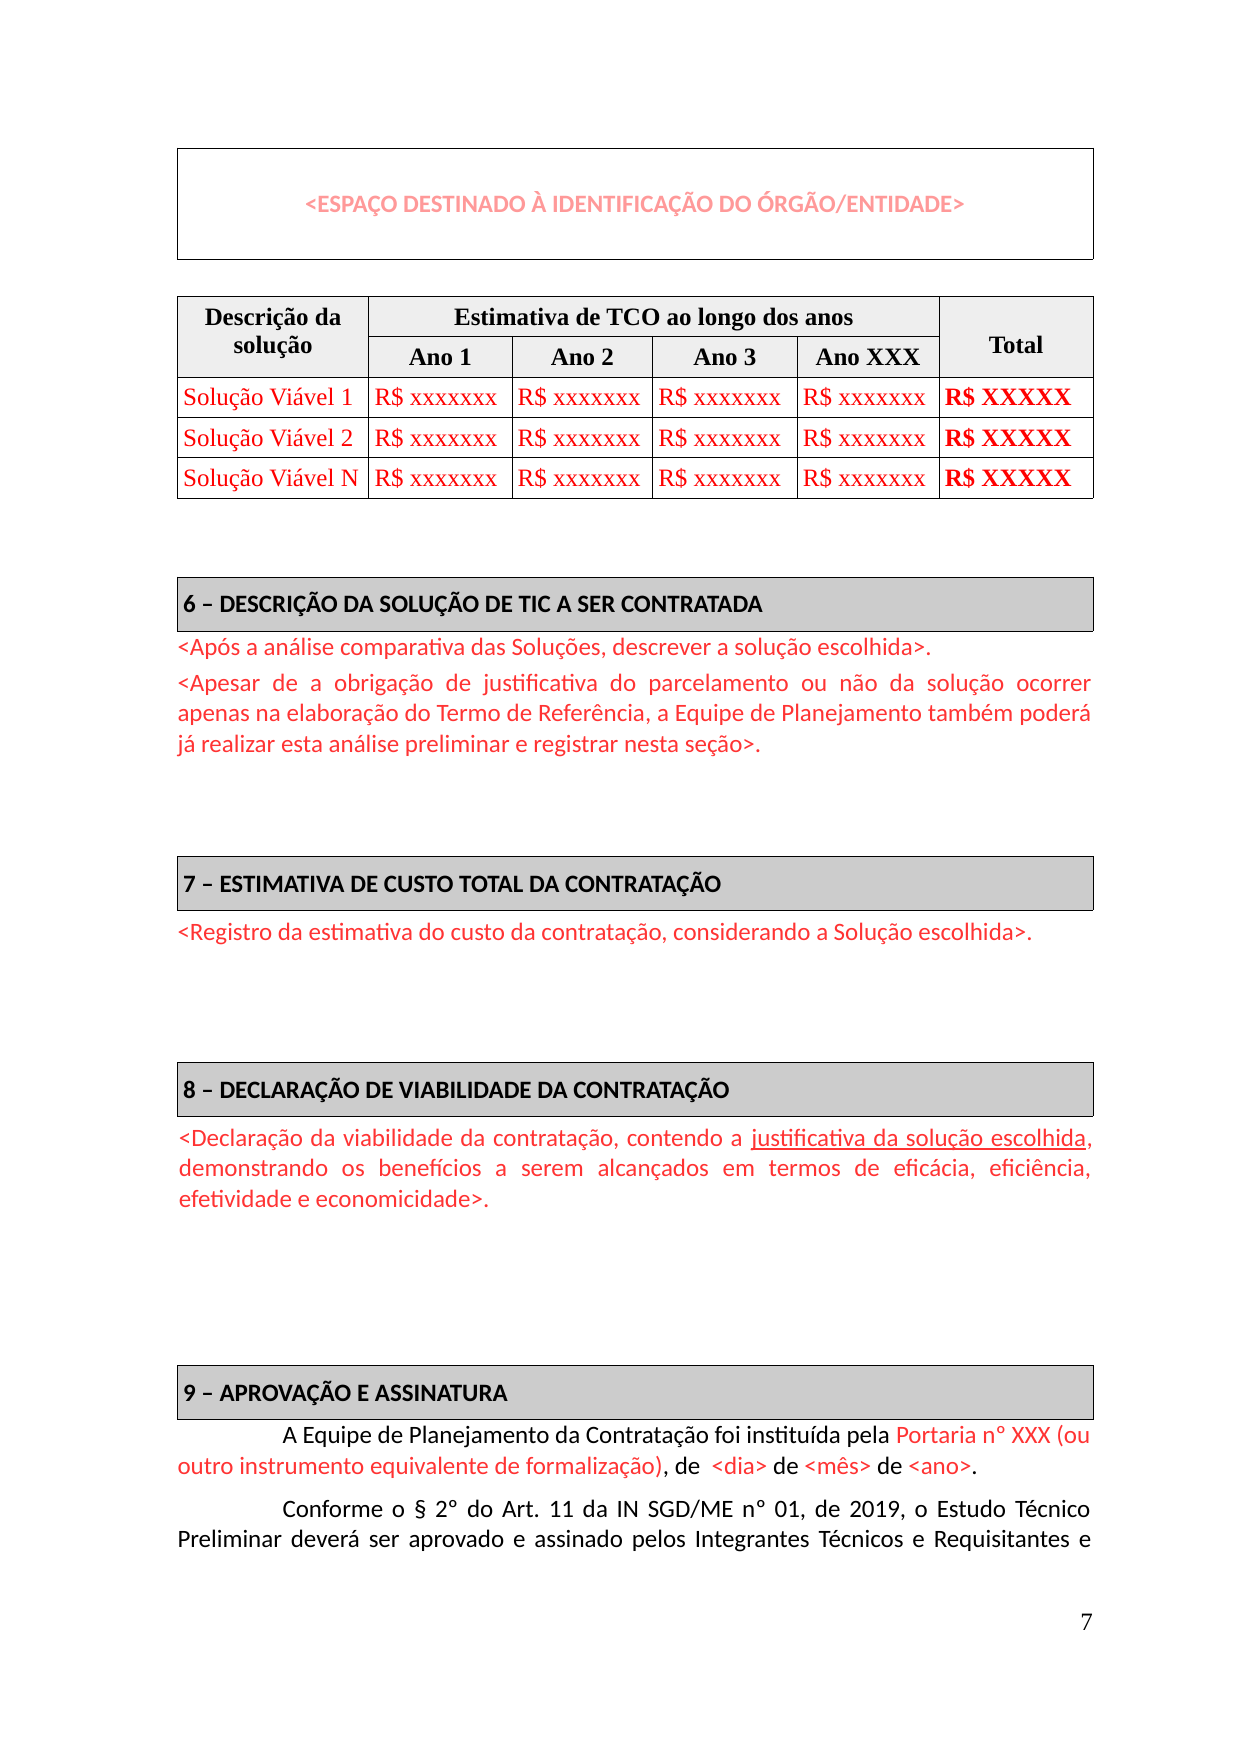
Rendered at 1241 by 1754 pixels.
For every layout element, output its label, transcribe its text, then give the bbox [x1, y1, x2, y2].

table_cell Solução Viável 2 [178, 418, 368, 457]
table_header Estimativa de TCO ao longo dos anos [369, 297, 939, 336]
table_cell Ano 2 [513, 337, 652, 377]
table_cell R$ XXXXX [940, 458, 1093, 498]
table_header 6 – DESCRIÇÃO DA SOLUÇÃO DE TIC A SER CONTRATADA [178, 578, 1093, 631]
table_cell R$ xxxxxxx [798, 418, 939, 457]
text <Declaração da viabilidade da contratação, contendo a justificativa da solução escolhida, demonstrando os benefícios a serem alcançados em termos de eficácia, eficiência, efetividade e economicidade>. [179, 1122, 1093, 1213]
table_cell R$ xxxxxxx [653, 458, 797, 498]
table_cell R$ xxxxxxx [369, 458, 512, 498]
table_header Descrição da solução [178, 297, 368, 377]
table_cell R$ XXXXX [940, 378, 1093, 417]
text <Após a análise comparativa das Soluções, descrever a solução escolhida>. [177, 632, 1093, 661]
table_cell Ano 1 [369, 337, 512, 377]
table_cell R$ xxxxxxx [653, 378, 797, 417]
text <Apesar de a obrigação de justificativa do parcelamento ou não da solução ocorrer apenas na elaboração do Termo de Referência, a Equipe de Planejamento também poderá já realizar esta análise preliminar e registrar nesta seção>. [177, 667, 1093, 759]
table_header 8 – DECLARAÇÃO DE VIABILIDADE DA CONTRATAÇÃO [178, 1063, 1093, 1116]
text <Registro da estimativa do custo da contratação, considerando a Solução escolhida>. [177, 916, 1093, 947]
table_cell Ano XXX [798, 337, 939, 377]
table_cell R$ xxxxxxx [513, 458, 652, 498]
table_cell R$ xxxxxxx [513, 418, 652, 457]
table_cell Solução Viável 1 [178, 378, 368, 417]
table_cell R$ xxxxxxx [369, 378, 512, 417]
table_cell Solução Viável N [178, 458, 368, 498]
table_cell R$ xxxxxxx [798, 378, 939, 417]
table_header Total [940, 297, 1093, 377]
text Conforme o § 2º do Art. 11 da IN SGD/ME nº 01, de 2019, o Estudo Técnico Preliminar deverá ser aprovado e assinado pelos Integrantes Técnicos e Requisitantes e [177, 1493, 1093, 1554]
table_cell R$ XXXXX [940, 418, 1093, 457]
table_cell Ano 3 [653, 337, 797, 377]
text A Equipe de Planejamento da Contratação foi instituída pela Portaria nº XXX (ou outro instrumento equivalente de formalização), de <dia> de <mês> de <ano>. [177, 1420, 1093, 1480]
table_header 9 – APROVAÇÃO E ASSINATURA [178, 1366, 1093, 1419]
table_header 7 – ESTIMATIVA DE CUSTO TOTAL DA CONTRATAÇÃO [178, 857, 1093, 910]
table_cell R$ xxxxxxx [653, 418, 797, 457]
table_cell R$ xxxxxxx [369, 418, 512, 457]
table_cell R$ xxxxxxx [513, 378, 652, 417]
table_cell R$ xxxxxxx [798, 458, 939, 498]
